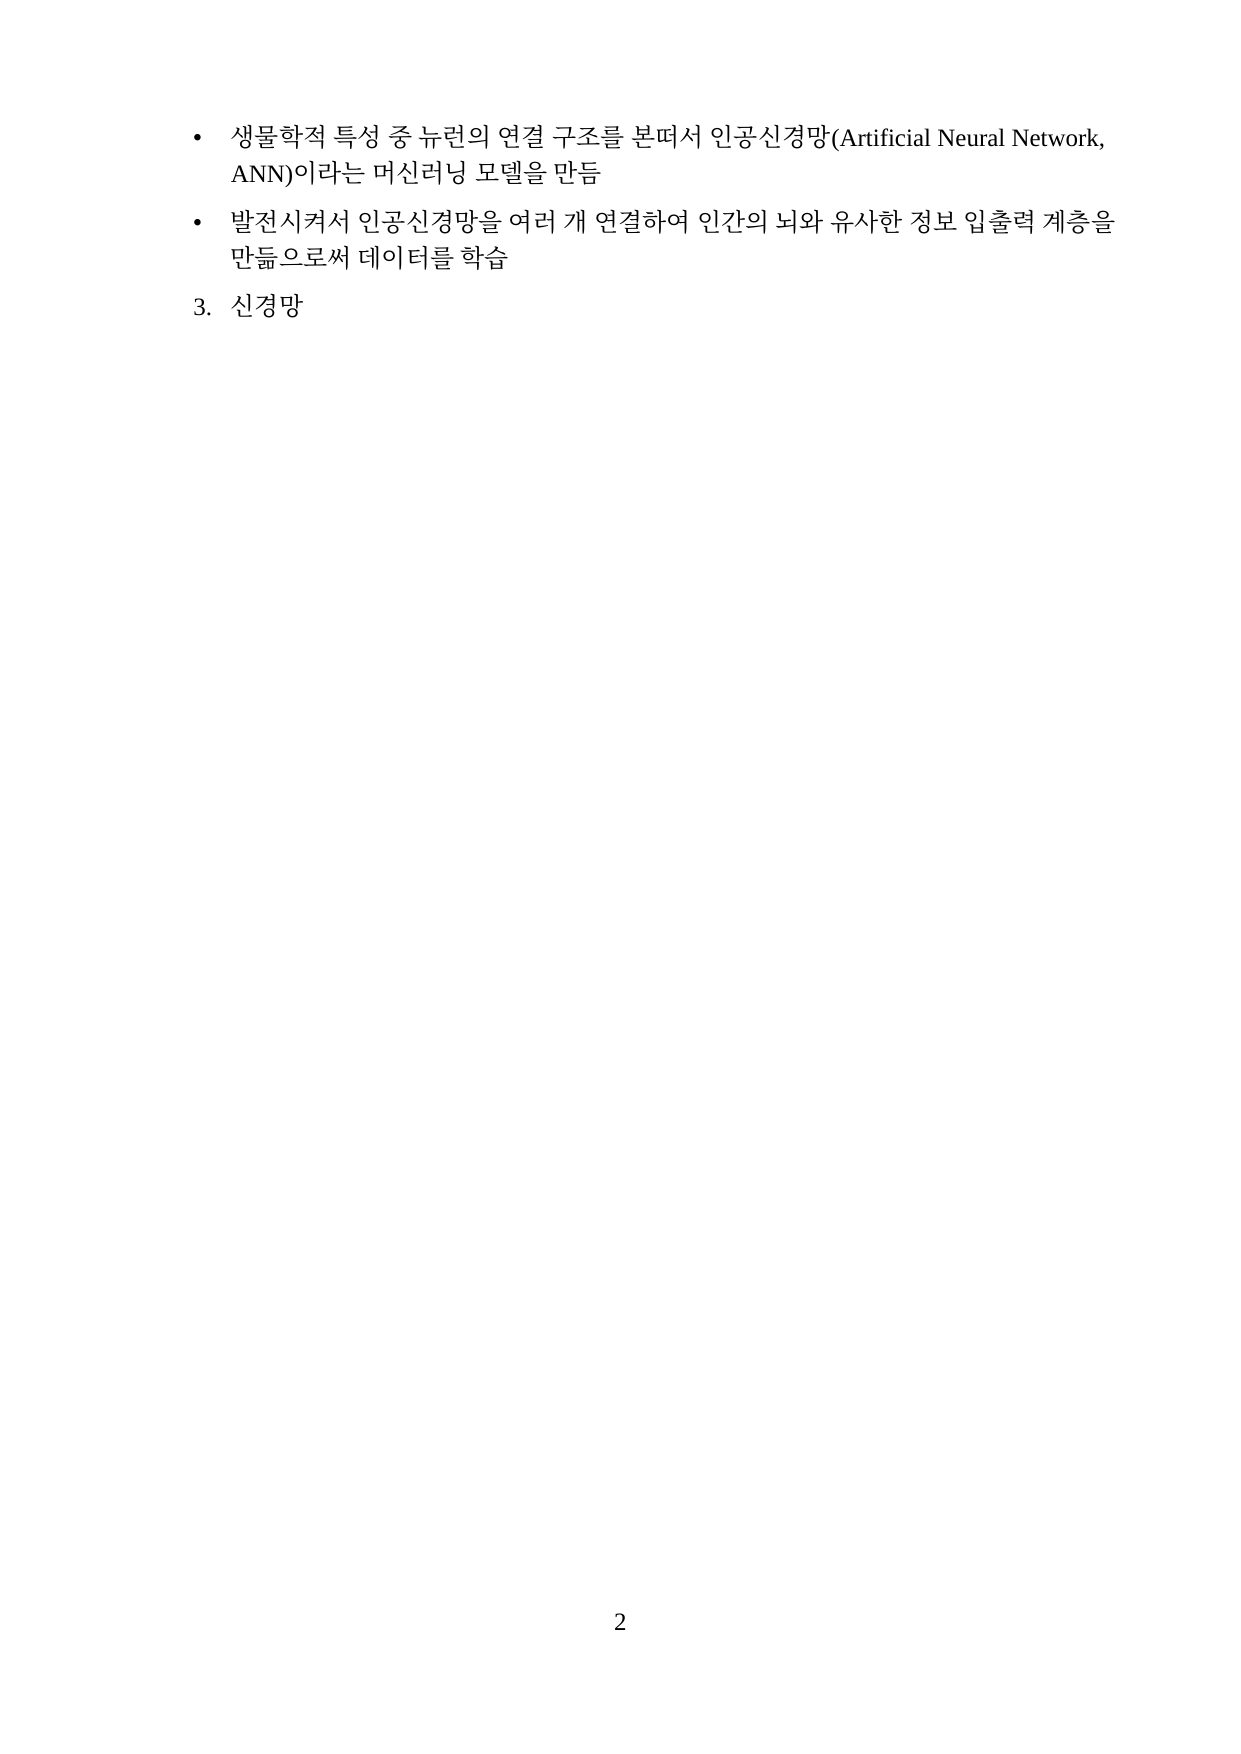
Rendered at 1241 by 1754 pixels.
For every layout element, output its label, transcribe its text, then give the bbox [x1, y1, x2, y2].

list 생물학적 특성 중 뉴런의 연결 구조를 본떠서 인공신경망(Artificial Neural Network, ANN)이라는 머신러닝 모델을 만듬 [193, 118, 1122, 190]
list 신경망 [193, 287, 1122, 323]
list 발전시켜서 인공신경망을 여러 개 연결하여 인간의 뇌와 유사한 정보 입출력 계층을 만듦으로써 데이터를 학습 [193, 202, 1122, 274]
